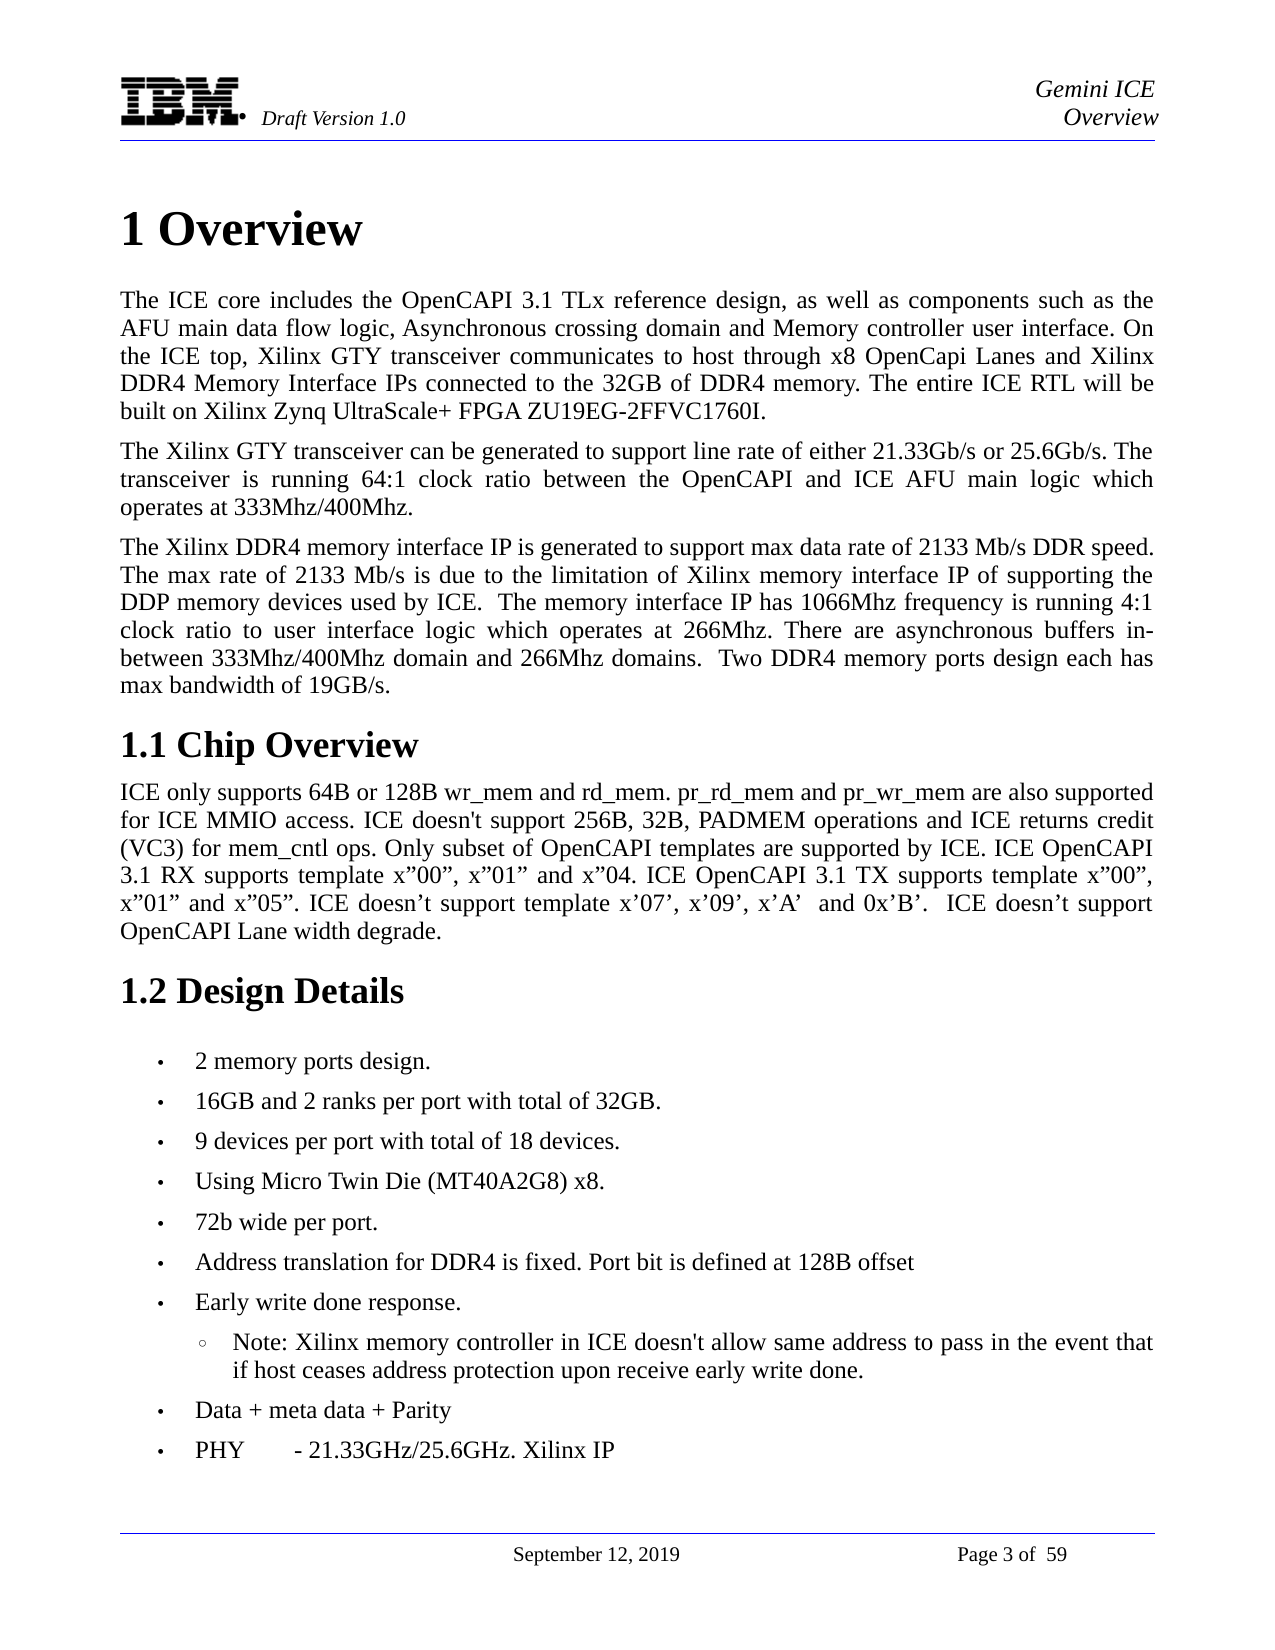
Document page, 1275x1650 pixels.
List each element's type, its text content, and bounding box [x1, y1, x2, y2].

text The Xilinx GTY transceiver can be generated to support line rate of either 21.33Gb/s or 25.6Gb/s. The transceiver is running 64:1 clock ratio between the OpenCAPI and ICE AFU main logic which operates at 333Mhz/400Mhz. [120, 437, 1155, 521]
subtitle Chip Overview [120, 724, 1155, 766]
text The Xilinx DDR4 memory interface IP is generated to support max data rate of 2133 Mb/s DDR speed. The max rate of 2133 Mb/s is due to the limitation of Xilinx memory interface IP of supporting the DDP memory devices used by ICE. The memory interface IP has 1066Mhz frequency is running 4:1 clock ratio to user interface logic which operates at 266Mhz. There are asynchronous buffers in-between 333Mhz/400Mhz domain and 266Mhz domains. Two DDR4 memory ports design each has max bandwidth of 19GB/s. [120, 533, 1155, 699]
picture [120, 76, 240, 127]
subtitle Overview [120, 201, 1155, 256]
list 72b wide per port. [157, 1208, 1155, 1235]
list Note: Xilinx memory controller in ICE doesn't allow same address to pass in the event that if host ceases address protection upon receive early write done. [195, 1328, 1155, 1384]
text ICE only supports 64B or 128B wr_mem and rd_mem. pr_rd_mem and pr_wr_mem are also supported for ICE MMIO access. ICE doesn't support 256B, 32B, PADMEM operations and ICE returns credit (VC3) for mem_cntl ops. Only subset of OpenCAPI templates are supported by ICE. ICE OpenCAPI 3.1 RX supports template x”00”, x”01” and x”04. ICE OpenCAPI 3.1 TX supports template x”00”, x”01” and x”05”. ICE doesn’t support template x’07’, x’09’, x’A’ and 0x’B’. ICE doesn’t support OpenCAPI Lane width degrade. [120, 778, 1155, 945]
subtitle Design Details [120, 970, 1155, 1011]
list 9 devices per port with total of 18 devices. [157, 1127, 1155, 1155]
list 2 memory ports design. [157, 1047, 1155, 1074]
list PHY - 21.33GHz/25.6GHz. Xilinx IP [157, 1436, 1155, 1464]
list Data + meta data + Parity [157, 1396, 1155, 1424]
text The ICE core includes the OpenCAPI 3.1 TLx reference design, as well as components such as the AFU main data flow logic, Asynchronous crossing domain and Memory controller user interface. On the ICE top, Xilinx GTY transceiver communicates to host through x8 OpenCapi Lanes and Xilinx DDR4 Memory Interface IPs connected to the 32GB of DDR4 memory. The entire ICE RTL will be built on Xilinx Zynq UltraScale+ FPGA ZU19EG-2FFVC1760I. [120, 286, 1155, 425]
list Using Micro Twin Die (MT40A2G8) x8. [157, 1167, 1155, 1195]
list Early write done response. [157, 1288, 1155, 1316]
list 16GB and 2 ranks per port with total of 32GB. [157, 1087, 1155, 1115]
list Address translation for DDR4 is fixed. Port bit is defined at 128B offset [157, 1248, 1155, 1276]
